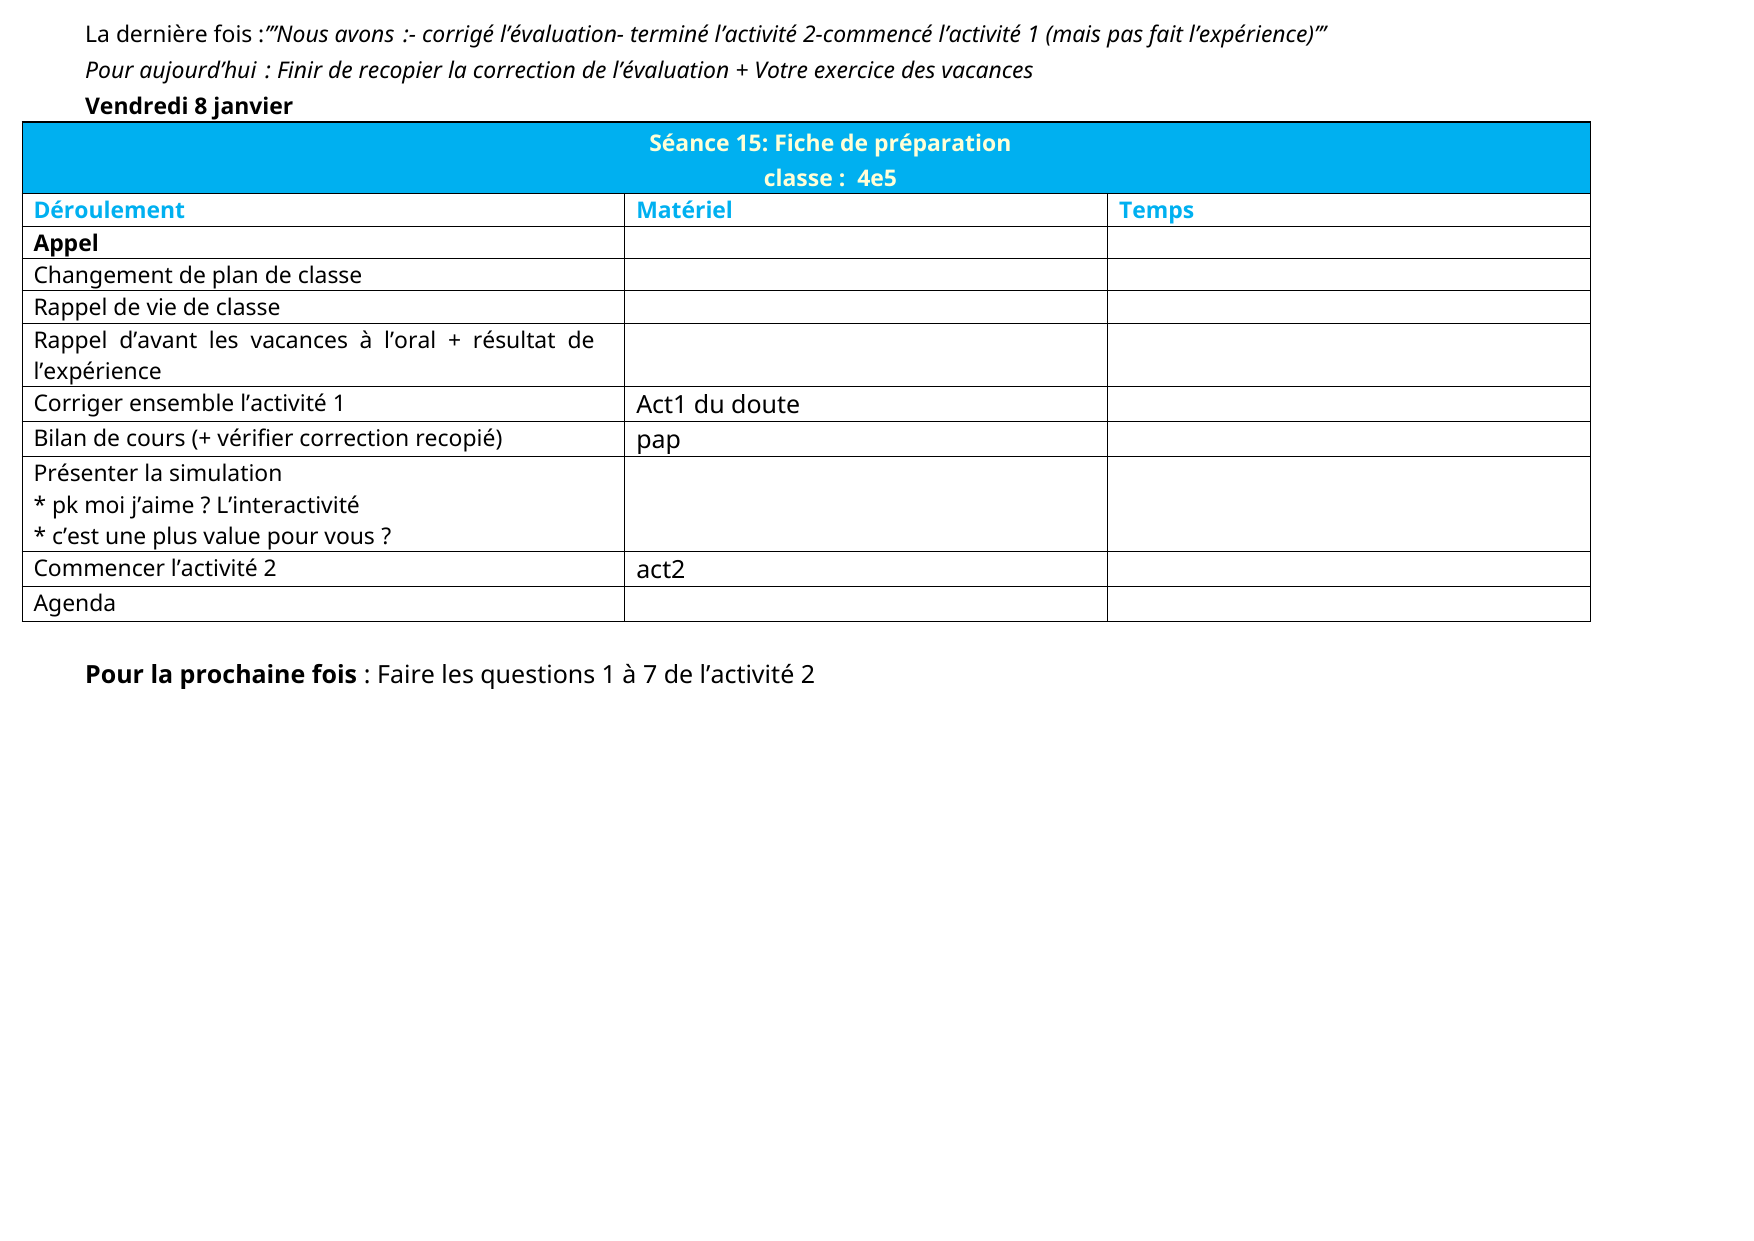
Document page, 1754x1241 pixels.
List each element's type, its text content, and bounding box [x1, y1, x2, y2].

table_cell Bilan de cours (+ vérifier correction recopié) [23, 422, 624, 456]
table_cell pap [625, 422, 1107, 456]
text La dernière fois :’’’Nous avons :- corrigé l’évaluation- terminé l’activité 2-commencé l’activité 1 (mais pas fait l’expérience)’’’ [85, 18, 1745, 49]
table_cell [1108, 552, 1590, 586]
table_cell [1108, 587, 1590, 621]
table_cell [1108, 227, 1590, 258]
table_cell [625, 324, 1107, 386]
table_cell [625, 457, 1107, 551]
table_cell Act1 du doute [625, 387, 1107, 421]
table_cell [625, 291, 1107, 322]
table_cell Changement de plan de classe [23, 259, 624, 290]
table_cell [1108, 387, 1590, 421]
table_cell Rappel de vie de classe [23, 291, 624, 322]
table_cell [625, 587, 1107, 621]
table_cell [1108, 324, 1590, 386]
table_cell [1108, 291, 1590, 322]
table_cell Rappel d’avant les vacances à l’oral + résultat de l’expérience [23, 324, 624, 386]
table_cell [1108, 457, 1590, 551]
table_cell Appel [23, 227, 624, 258]
table_cell Présenter la simulation * pk moi j’aime ? L’interactivité * c’est une plus value pour vous ? [23, 457, 624, 551]
table_cell [625, 259, 1107, 290]
table_cell [1108, 259, 1590, 290]
table_cell Agenda [23, 587, 624, 621]
table_cell [625, 227, 1107, 258]
table_cell [1108, 422, 1590, 456]
table_cell act2 [625, 552, 1107, 586]
text Pour aujourd’hui : Finir de recopier la correction de l’évaluation + Votre exercice des vacances [85, 54, 1745, 86]
table_header Séance 15: Fiche de préparation classe : 4e5 [23, 123, 1590, 193]
table_cell Commencer l’activité 2 [23, 552, 624, 586]
table_cell Temps [1108, 194, 1590, 226]
text Pour la prochaine fois : Faire les questions 1 à 7 de l’activité 2 [85, 656, 1745, 690]
table_cell Corriger ensemble l’activité 1 [23, 387, 624, 421]
table_cell Déroulement [23, 194, 624, 226]
text Vendredi 8 janvier [85, 90, 1754, 121]
table_cell Matériel [625, 194, 1107, 226]
